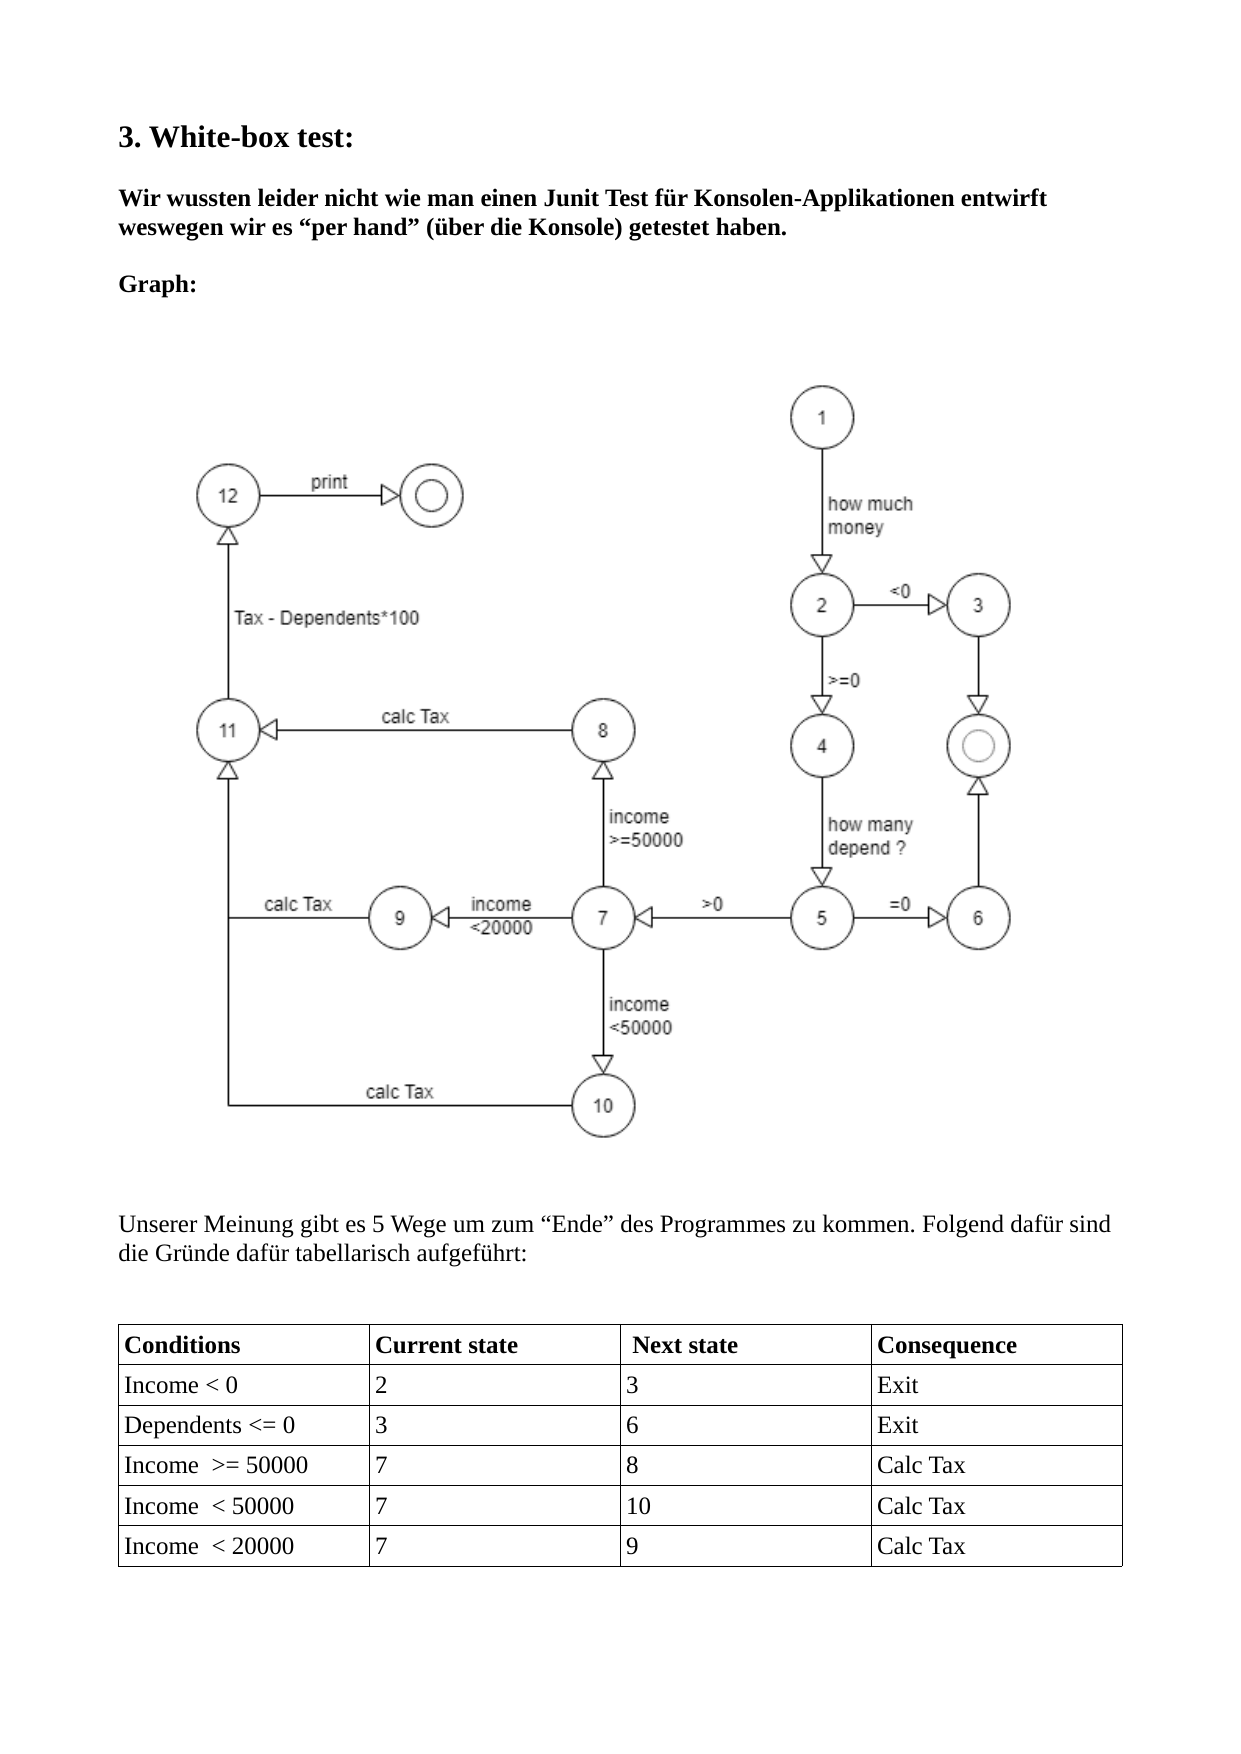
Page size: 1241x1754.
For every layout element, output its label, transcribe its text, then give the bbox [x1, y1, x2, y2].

table_cell 6 [621, 1406, 871, 1445]
table_header Conditions [119, 1325, 369, 1364]
table_cell 7 [370, 1446, 620, 1485]
table_header Consequence [872, 1325, 1122, 1364]
table_header Current state [370, 1325, 620, 1364]
table_cell Dependents <= 0 [119, 1406, 369, 1445]
table_cell 2 [370, 1365, 620, 1404]
table_cell 7 [370, 1526, 620, 1566]
table_cell Calc Tax [872, 1486, 1122, 1525]
table_cell 10 [621, 1486, 871, 1525]
table_cell Exit [872, 1406, 1122, 1445]
table_cell 3 [370, 1406, 620, 1445]
table_cell Income < 50000 [119, 1486, 369, 1525]
table_header Next state [621, 1325, 871, 1364]
table_cell 7 [370, 1486, 620, 1525]
table_cell Calc Tax [872, 1526, 1122, 1566]
text Unserer Meinung gibt es 5 Wege um zum “Ende” des Programmes zu kommen. Folgend dafür sind die Gründe dafür tabellarisch aufgeführt: [118, 1209, 1122, 1266]
text Wir wussten leider nicht wie man einen Junit Test für Konsolen-Applikationen entwirft weswegen wir es “per hand” (über die Konsole) getestet haben. [118, 183, 1122, 240]
table_cell Income < 0 [119, 1365, 369, 1404]
table_cell Calc Tax [872, 1446, 1122, 1485]
text Graph: [118, 269, 1122, 298]
table_cell 8 [621, 1446, 871, 1485]
table_cell Income < 20000 [119, 1526, 369, 1566]
picture [181, 370, 1025, 1152]
table_cell Income >= 50000 [119, 1446, 369, 1485]
table_cell 3 [621, 1365, 871, 1404]
table_cell Exit [872, 1365, 1122, 1404]
text 3. White-box test: [118, 118, 1122, 154]
table_cell 9 [621, 1526, 871, 1566]
